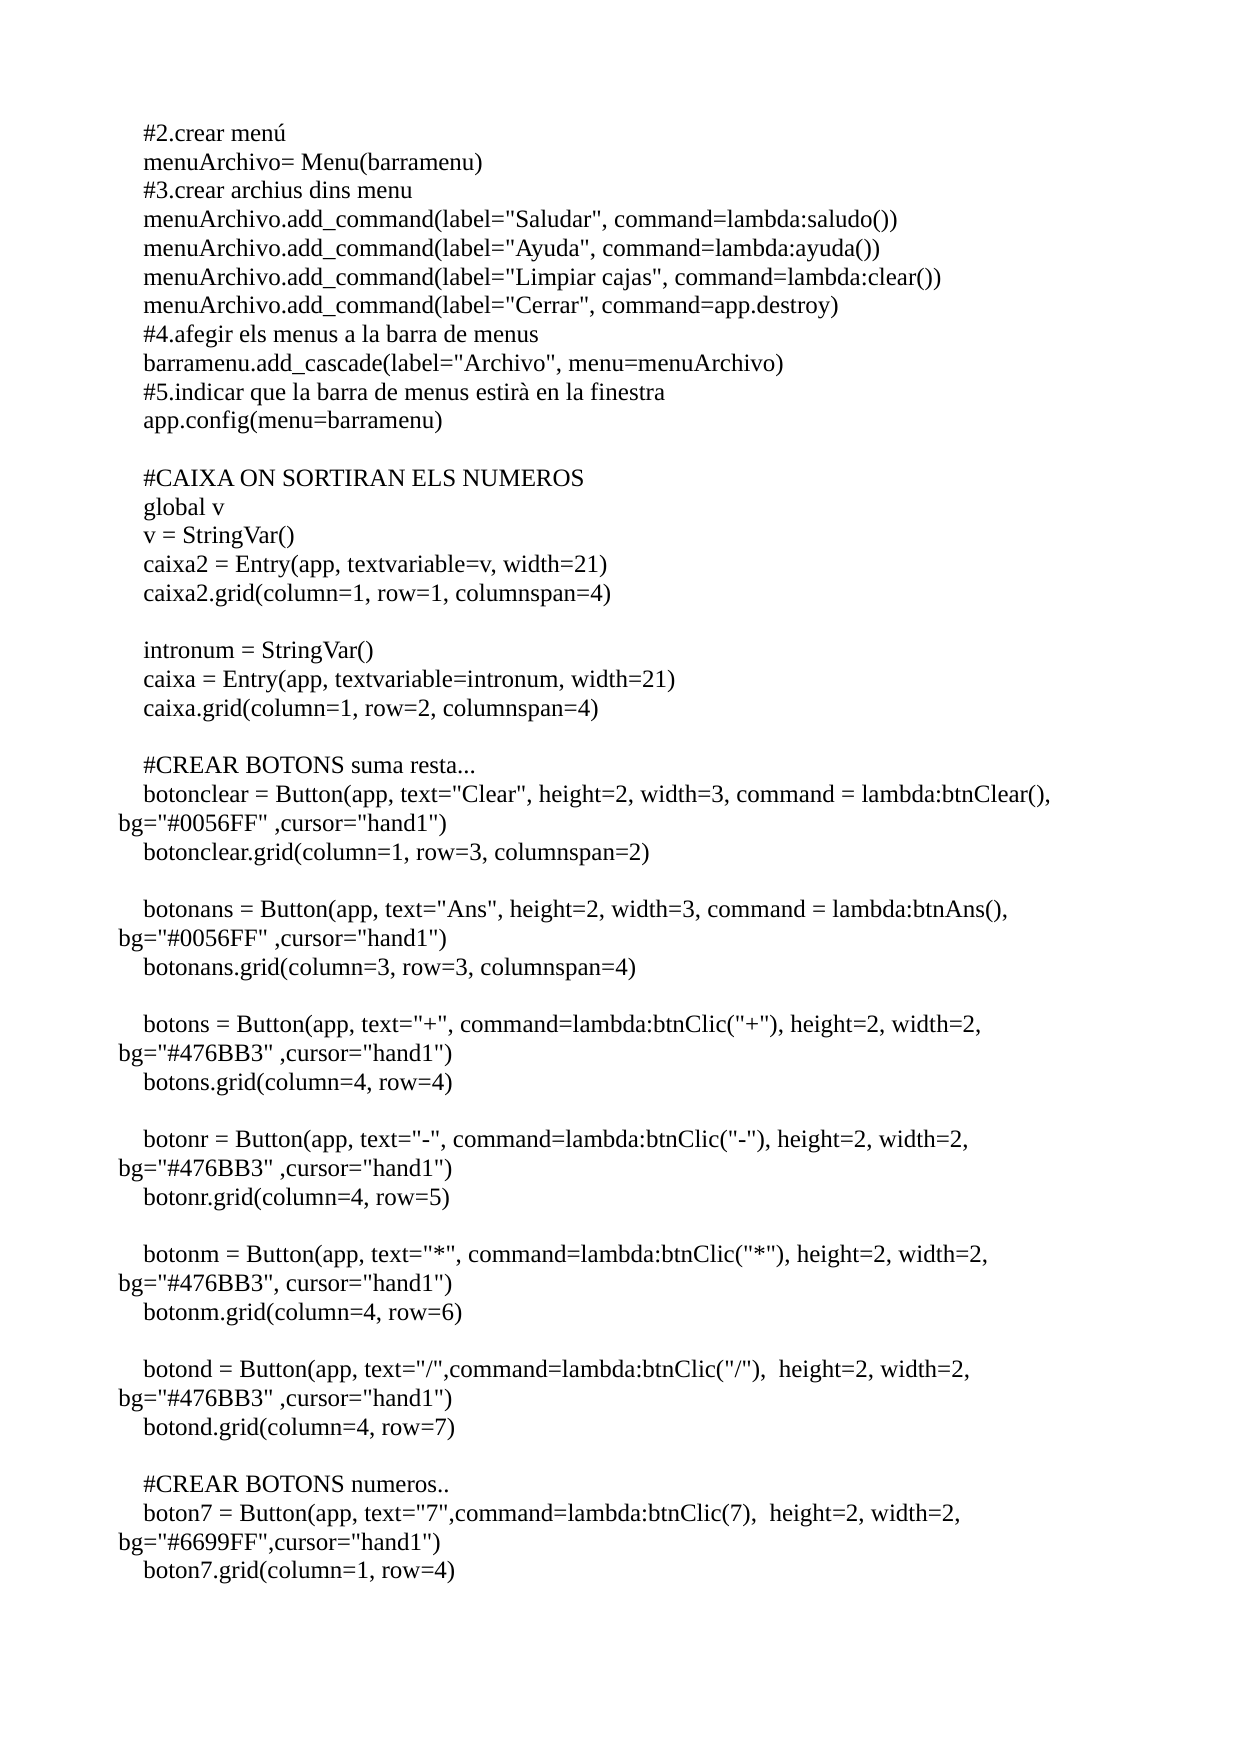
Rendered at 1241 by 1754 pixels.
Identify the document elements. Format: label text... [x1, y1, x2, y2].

text menuArchivo.add_command(label="Saludar", command=lambda:saludo()) [118, 204, 1122, 233]
text boton7.grid(column=1, row=4) [118, 1556, 1122, 1584]
text #5.indicar que la barra de menus estirà en la finestra [118, 377, 1122, 406]
text #CREAR BOTONS suma resta... [118, 751, 1122, 779]
text global v [118, 492, 1122, 521]
text menuArchivo.add_command(label="Ayuda", command=lambda:ayuda()) [118, 233, 1122, 262]
text app.config(menu=barramenu) [118, 406, 1122, 434]
text caixa2.grid(column=1, row=1, columnspan=4) [118, 578, 1122, 607]
text botonm.grid(column=4, row=6) [118, 1297, 1122, 1326]
text #CAIXA ON SORTIRAN ELS NUMEROS [118, 463, 1122, 492]
text botons.grid(column=4, row=4) [118, 1067, 1122, 1096]
text botond.grid(column=4, row=7) [118, 1412, 1122, 1441]
text barramenu.add_cascade(label="Archivo", menu=menuArchivo) [118, 348, 1122, 377]
text menuArchivo= Menu(barramenu) [118, 147, 1122, 176]
text menuArchivo.add_command(label="Cerrar", command=app.destroy) [118, 291, 1122, 319]
text botons = Button(app, text="+", command=lambda:btnClic("+"), height=2, width=2, bg="#476BB3" ,cursor="hand1") [118, 1009, 1122, 1067]
text caixa.grid(column=1, row=2, columnspan=4) [118, 693, 1122, 722]
text botond = Button(app, text="/",command=lambda:btnClic("/"), height=2, width=2, bg="#476BB3" ,cursor="hand1") [118, 1354, 1122, 1412]
text v = StringVar() [118, 521, 1122, 549]
text botonr.grid(column=4, row=5) [118, 1182, 1122, 1211]
text #3.crear archius dins menu [118, 176, 1122, 204]
text botonans.grid(column=3, row=3, columnspan=4) [118, 952, 1122, 981]
text intronum = StringVar() [118, 636, 1122, 664]
text botonm = Button(app, text="*", command=lambda:btnClic("*"), height=2, width=2, bg="#476BB3", cursor="hand1") [118, 1239, 1122, 1297]
text #CREAR BOTONS numeros.. [118, 1469, 1122, 1498]
text boton7 = Button(app, text="7",command=lambda:btnClic(7), height=2, width=2, bg="#6699FF",cursor="hand1") [118, 1498, 1122, 1556]
text botonans = Button(app, text="Ans", height=2, width=3, command = lambda:btnAns(), bg="#0056FF" ,cursor="hand1") [118, 894, 1122, 952]
text #4.afegir els menus a la barra de menus [118, 319, 1122, 348]
text botonclear.grid(column=1, row=3, columnspan=2) [118, 837, 1122, 866]
text caixa = Entry(app, textvariable=intronum, width=21) [118, 664, 1122, 693]
text botonr = Button(app, text="-", command=lambda:btnClic("-"), height=2, width=2, bg="#476BB3" ,cursor="hand1") [118, 1124, 1122, 1182]
text menuArchivo.add_command(label="Limpiar cajas", command=lambda:clear()) [118, 262, 1122, 291]
text botonclear = Button(app, text="Clear", height=2, width=3, command = lambda:btnClear(), bg="#0056FF" ,cursor="hand1") [118, 779, 1122, 837]
text #2.crear menú [118, 118, 1122, 147]
text caixa2 = Entry(app, textvariable=v, width=21) [118, 549, 1122, 578]
